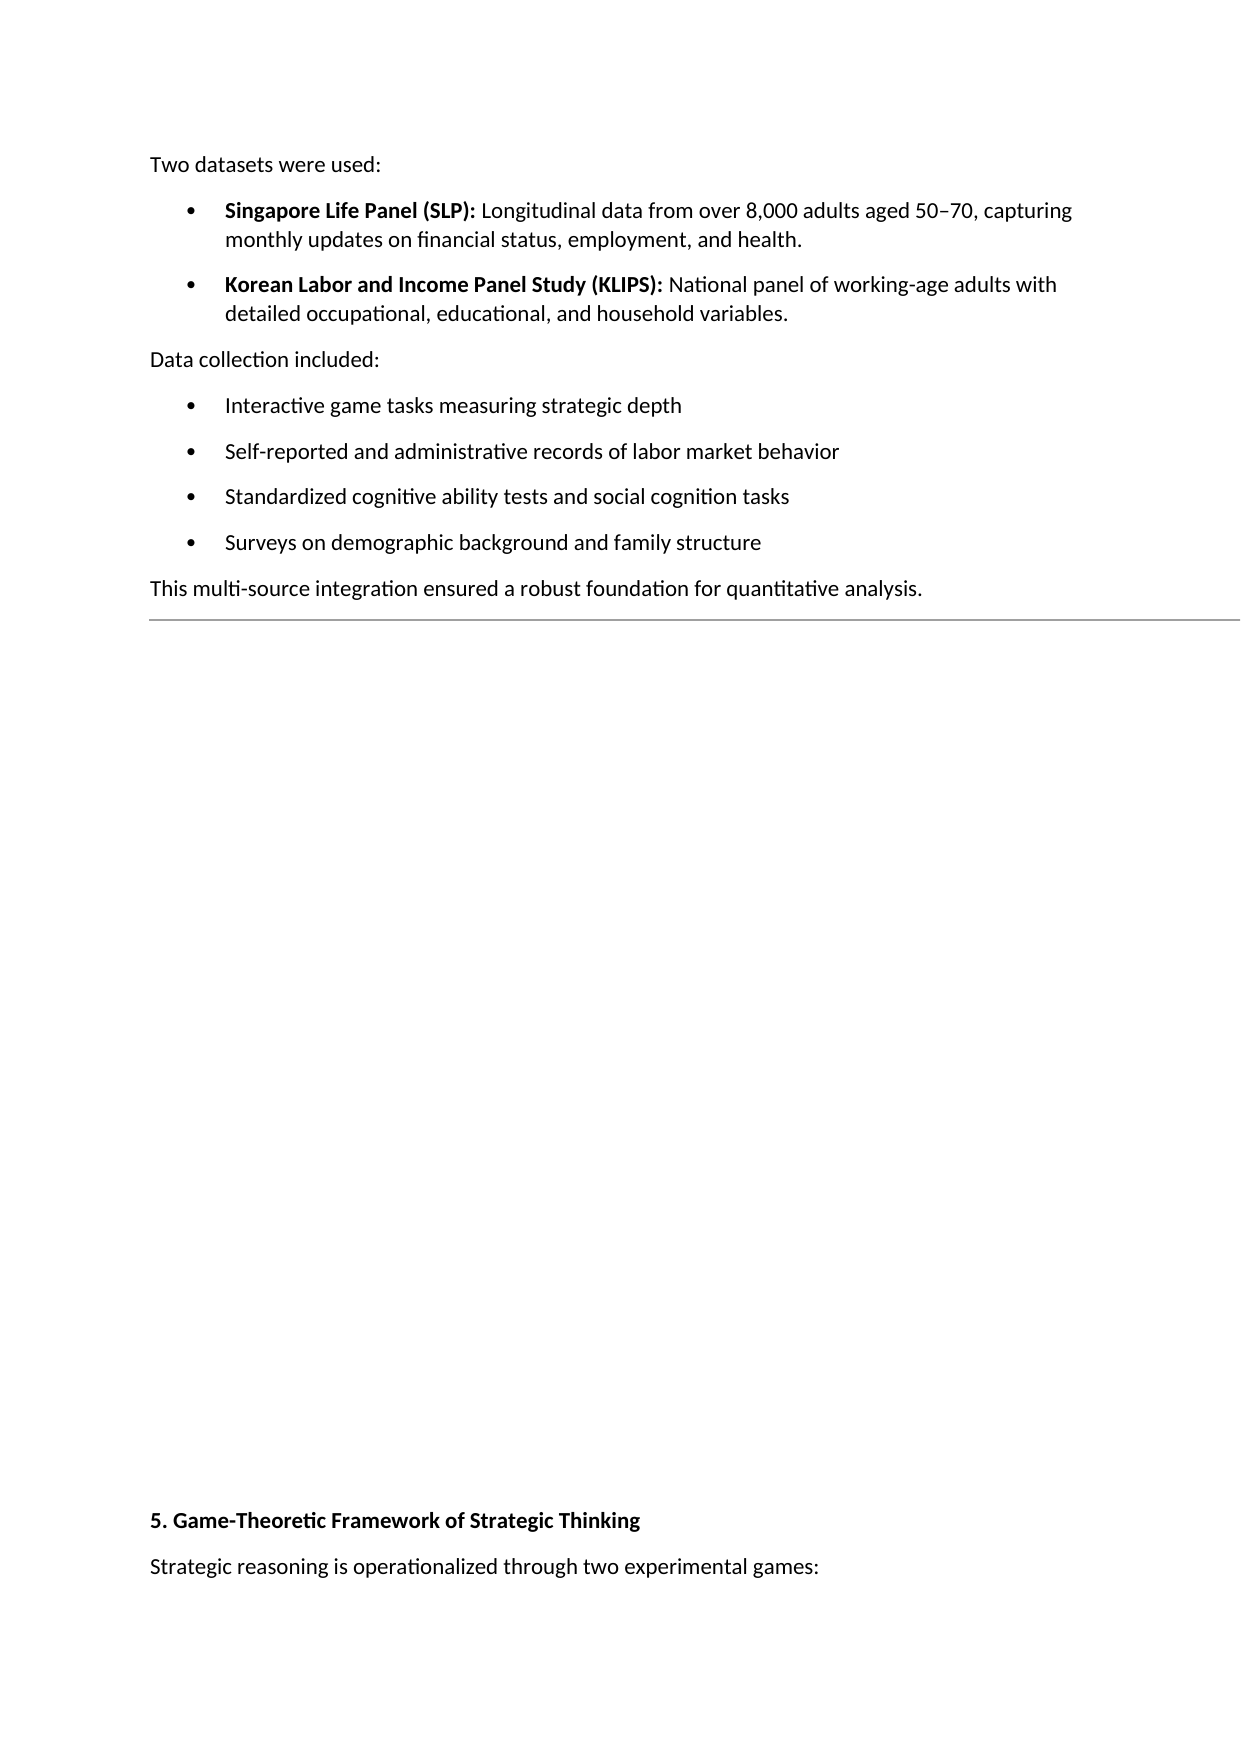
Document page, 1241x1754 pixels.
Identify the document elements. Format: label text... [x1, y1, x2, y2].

text Data collection included: [150, 345, 1090, 373]
list Self-reported and administrative records of labor market behavior [187, 437, 1090, 465]
list Surveys on demographic background and family structure [187, 528, 1090, 556]
text 5. Game-Theoretic Framework of Strategic Thinking [150, 1507, 1090, 1534]
list Singapore Life Panel (SLP): Longitudinal data from over 8,000 adults aged 50–70, capturing monthly updates on financial status, employment, and health. [187, 196, 1090, 253]
list Korean Labor and Income Panel Study (KLIPS): National panel of working-age adults with detailed occupational, educational, and household variables. [187, 271, 1090, 328]
text Two datasets were used: [150, 150, 1090, 178]
text Strategic reasoning is operationalized through two experimental games: [150, 1552, 1090, 1580]
list Interactive game tasks measuring strategic depth [187, 391, 1090, 419]
text This multi-source integration ensured a robust foundation for quantitative analysis. [150, 574, 1090, 602]
list Standardized cognitive ability tests and social cognition tasks [187, 482, 1090, 511]
